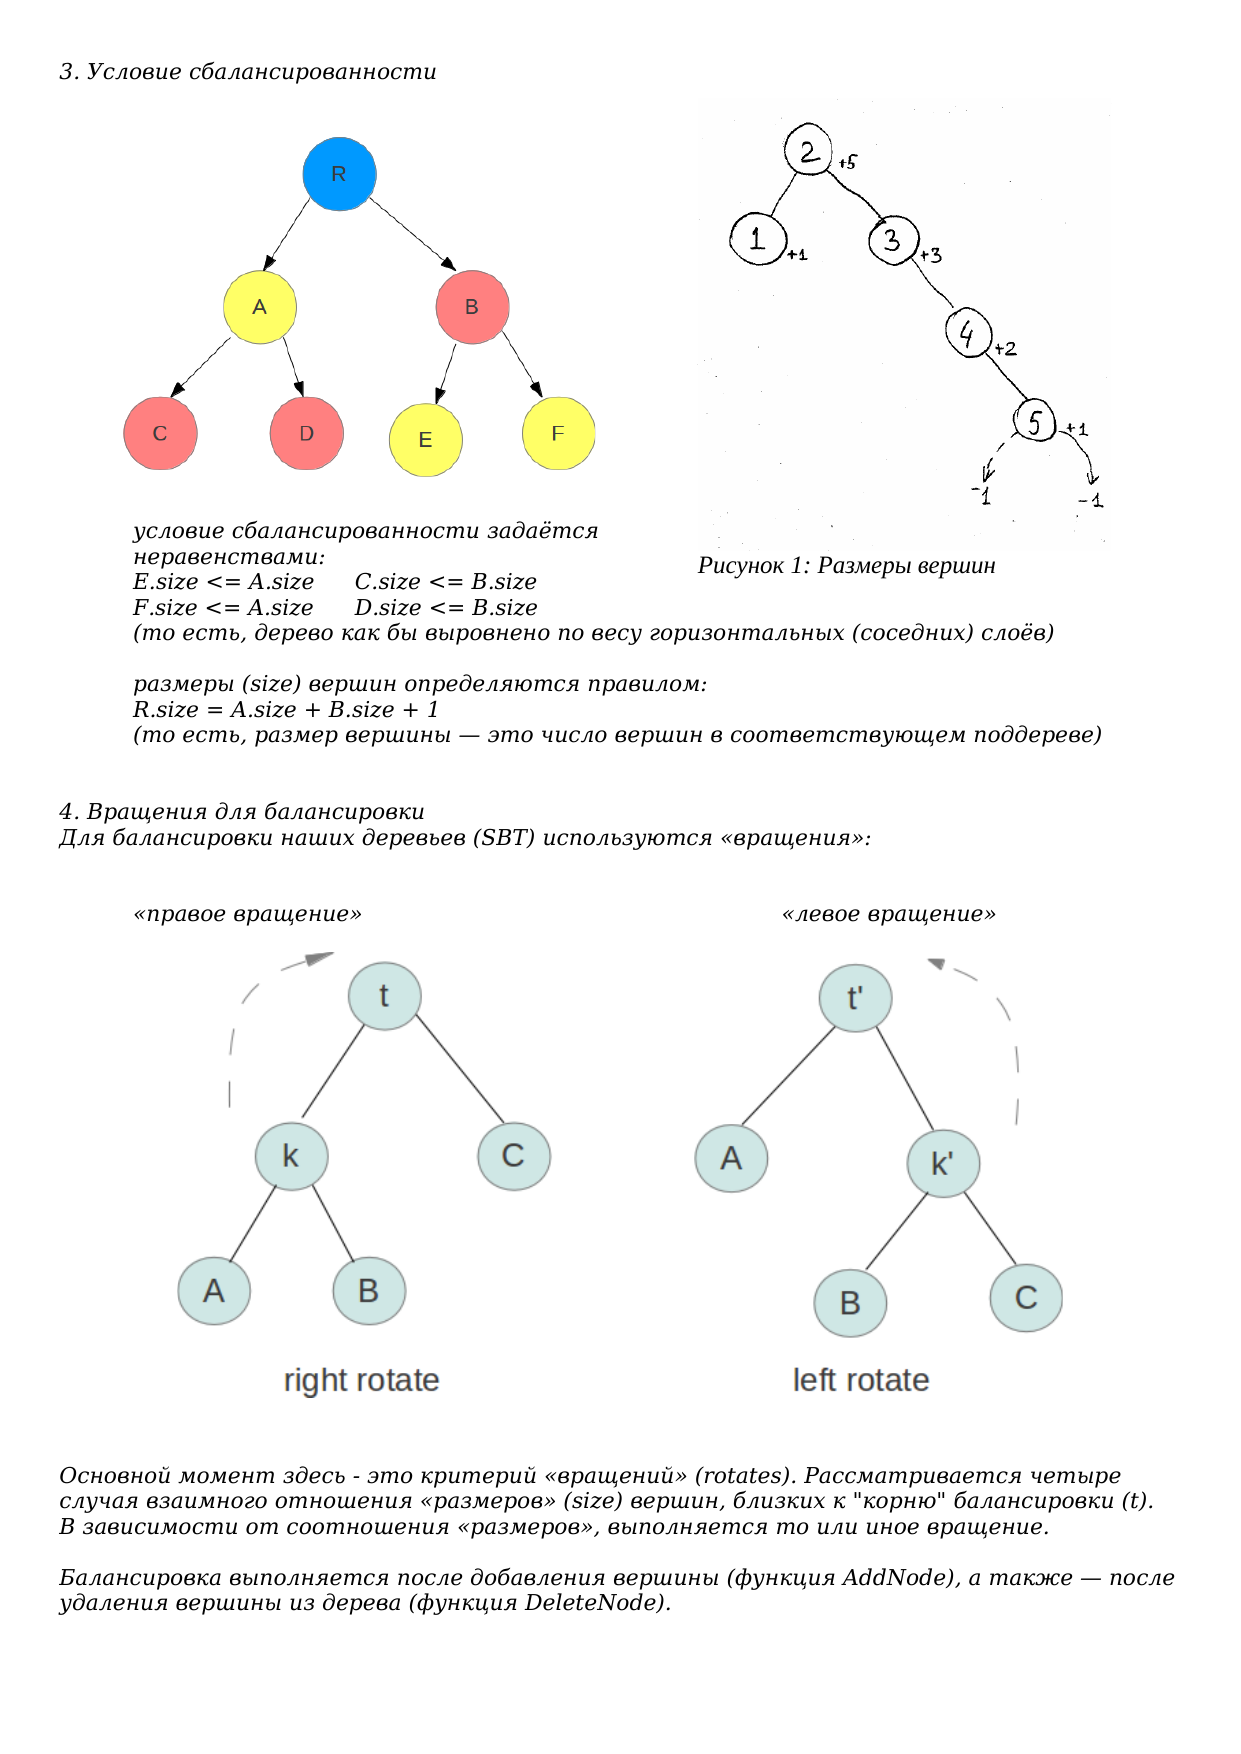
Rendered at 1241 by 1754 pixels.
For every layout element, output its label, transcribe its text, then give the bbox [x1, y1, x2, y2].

text R.size = A.size + B.size + 1 [59, 697, 1181, 723]
text E.size <= A.size C.size <= B.size [59, 569, 1181, 595]
picture [697, 98, 1112, 551]
text (то есть, размер вершины — это число вершин в соответствующем поддереве) [59, 723, 1181, 748]
text Основной момент здесь - это критерий «вращений» (rotates). Рассматривается четыре случая взаимного отношения «размеров» (size) вершин, близких к "корню" балансировки (t). [59, 1463, 1181, 1514]
text «правое вращение» «левое вращение» [133, 901, 1181, 927]
text (то есть, дерево как бы выровнено по весу горизонтальных (соседних) слоёв) [59, 621, 1181, 646]
text В зависимости от соотношения «размеров», выполняется то или иное вращение. [59, 1514, 1181, 1539]
text 3. Условие сбалансированности [59, 59, 1181, 84]
text размеры (size) вершин определяются правилом: [59, 672, 1181, 697]
picture [177, 952, 1063, 1398]
text F.size <= A.size D.size <= B.size [59, 595, 1181, 621]
text Для балансировки наших деревьев (SBT) используются «вращения»: [59, 825, 1181, 850]
picture [123, 137, 596, 477]
text условие сбалансированности задаётся неравенствами: [59, 518, 698, 569]
text [1111, 518, 1181, 569]
text Балансировка выполняется после добавления вершины (функция AddNode), а также — после удаления вершины из дерева (функция DeleteNode). [59, 1565, 1181, 1616]
text 4. Вращения для балансировки [59, 799, 1181, 825]
text Рисунок 1: Размеры вершин [698, 551, 1111, 579]
